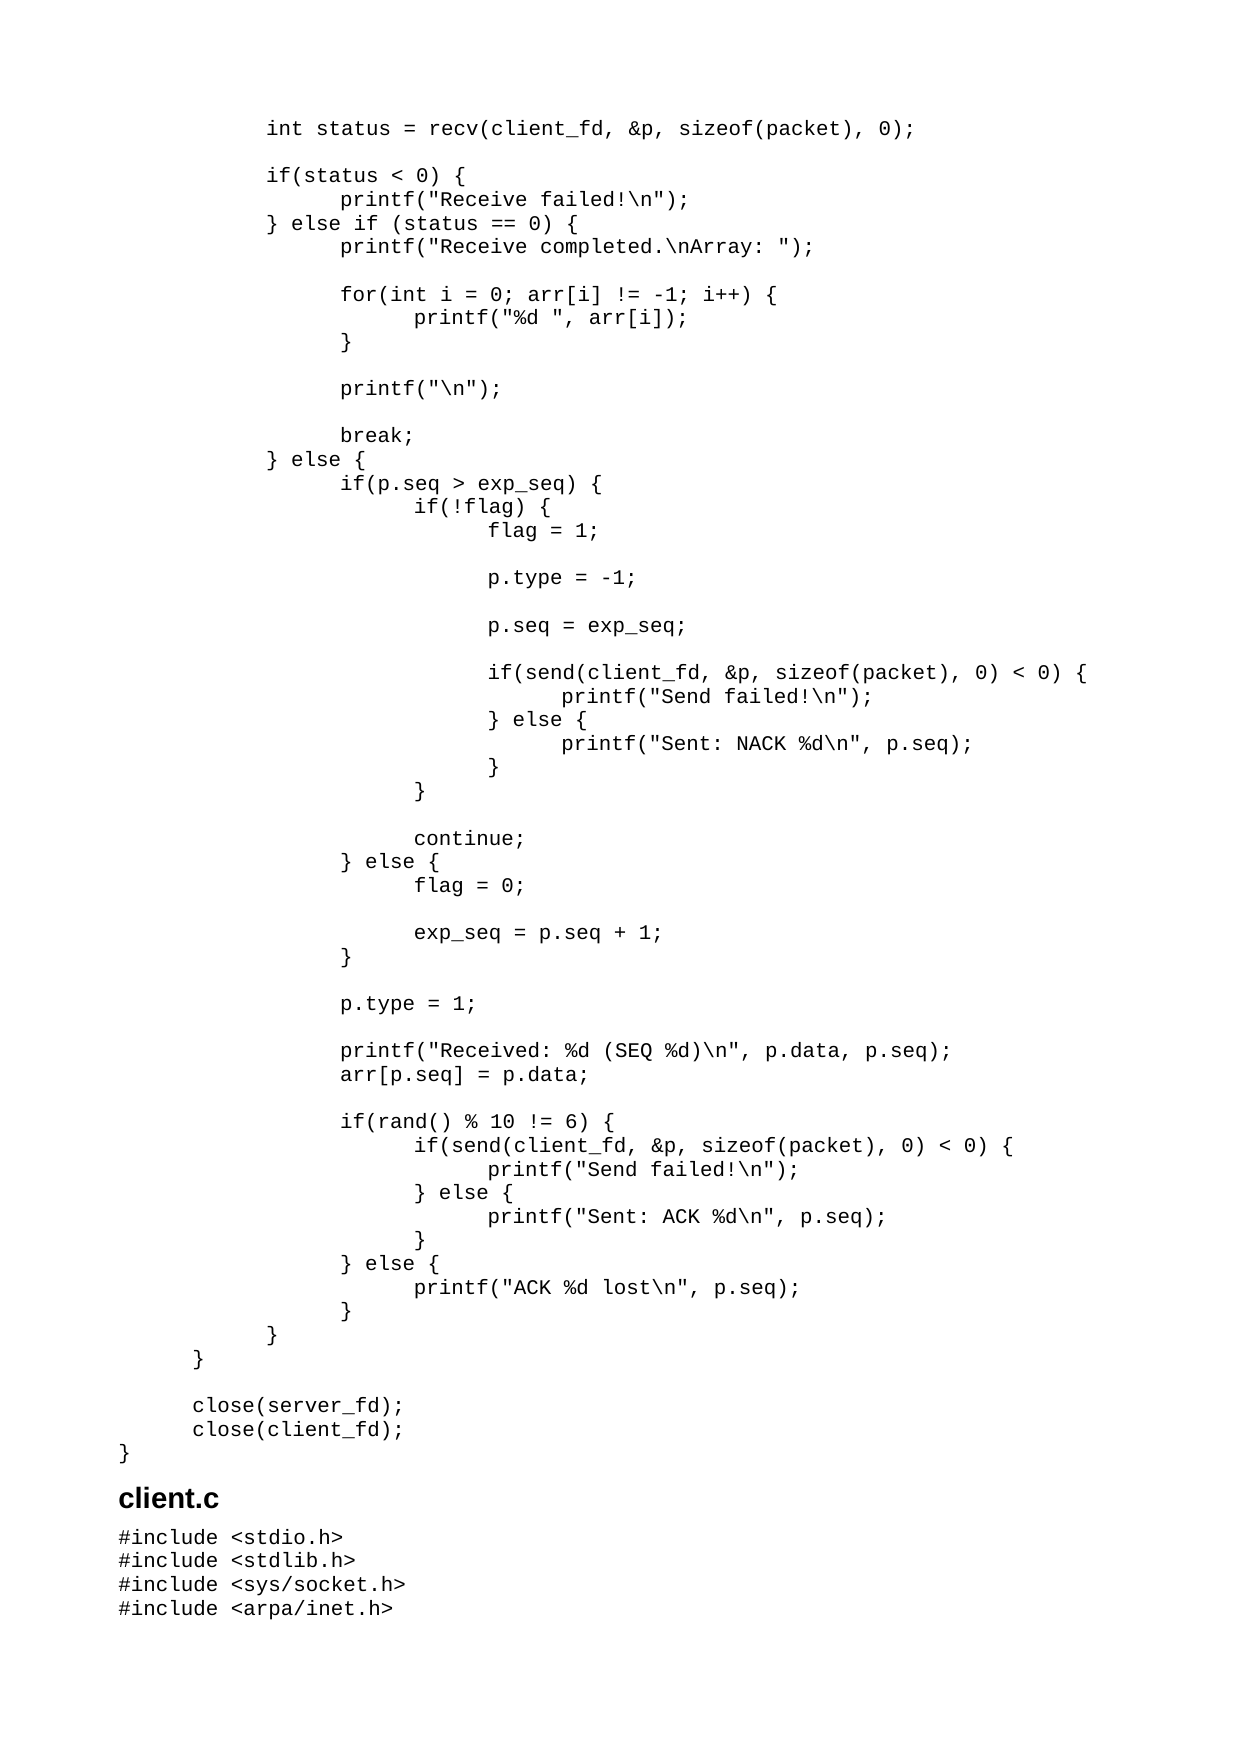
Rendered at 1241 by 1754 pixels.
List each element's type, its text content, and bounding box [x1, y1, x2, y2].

text } [118, 780, 1122, 804]
text } [118, 331, 1122, 354]
text } [118, 1324, 1122, 1348]
text } [118, 757, 1122, 780]
text continue; [118, 827, 1122, 851]
text close(server_fd); [118, 1395, 1122, 1419]
subtitle client.c [118, 1481, 1122, 1514]
text #include <sys/socket.h> [118, 1574, 1122, 1598]
text printf("Receive failed!\n"); [118, 189, 1122, 213]
text break; [118, 426, 1122, 449]
text exp_seq = p.seq + 1; [118, 922, 1122, 946]
text } else { [118, 851, 1122, 875]
text printf("ACK %d lost\n", p.seq); [118, 1277, 1122, 1300]
text p.type = -1; [118, 567, 1122, 591]
text #include <stdlib.h> [118, 1550, 1122, 1574]
text } [118, 946, 1122, 969]
text } [118, 1229, 1122, 1253]
text printf("\n"); [118, 378, 1122, 402]
text if(send(client_fd, &p, sizeof(packet), 0) < 0) { [118, 662, 1122, 686]
text int status = recv(client_fd, &p, sizeof(packet), 0); [118, 118, 1122, 142]
text } [118, 1348, 1122, 1371]
text } else if (status == 0) { [118, 213, 1122, 236]
text } else { [118, 449, 1122, 473]
text printf("Send failed!\n"); [118, 1158, 1122, 1182]
text close(client_fd); [118, 1419, 1122, 1442]
text printf("Received: %d (SEQ %d)\n", p.data, p.seq); [118, 1040, 1122, 1064]
text if(status < 0) { [118, 165, 1122, 189]
text } else { [118, 1182, 1122, 1206]
text if(rand() % 10 != 6) { [118, 1111, 1122, 1135]
text } [118, 1300, 1122, 1324]
text printf("Sent: ACK %d\n", p.seq); [118, 1206, 1122, 1229]
text if(send(client_fd, &p, sizeof(packet), 0) < 0) { [118, 1135, 1122, 1158]
text #include <arpa/inet.h> [118, 1598, 1122, 1621]
text flag = 0; [118, 875, 1122, 898]
text arr[p.seq] = p.data; [118, 1064, 1122, 1088]
text printf("%d ", arr[i]); [118, 307, 1122, 331]
text printf("Sent: NACK %d\n", p.seq); [118, 733, 1122, 757]
text if(p.seq > exp_seq) { [118, 473, 1122, 496]
text flag = 1; [118, 520, 1122, 544]
text } else { [118, 1253, 1122, 1277]
text p.type = 1; [118, 993, 1122, 1017]
text } [118, 1442, 1122, 1466]
text for(int i = 0; arr[i] != -1; i++) { [118, 284, 1122, 307]
text if(!flag) { [118, 496, 1122, 520]
text p.seq = exp_seq; [118, 615, 1122, 638]
text printf("Receive completed.\nArray: "); [118, 236, 1122, 260]
text } else { [118, 709, 1122, 733]
text printf("Send failed!\n"); [118, 686, 1122, 709]
text #include <stdio.h> [118, 1527, 1122, 1550]
